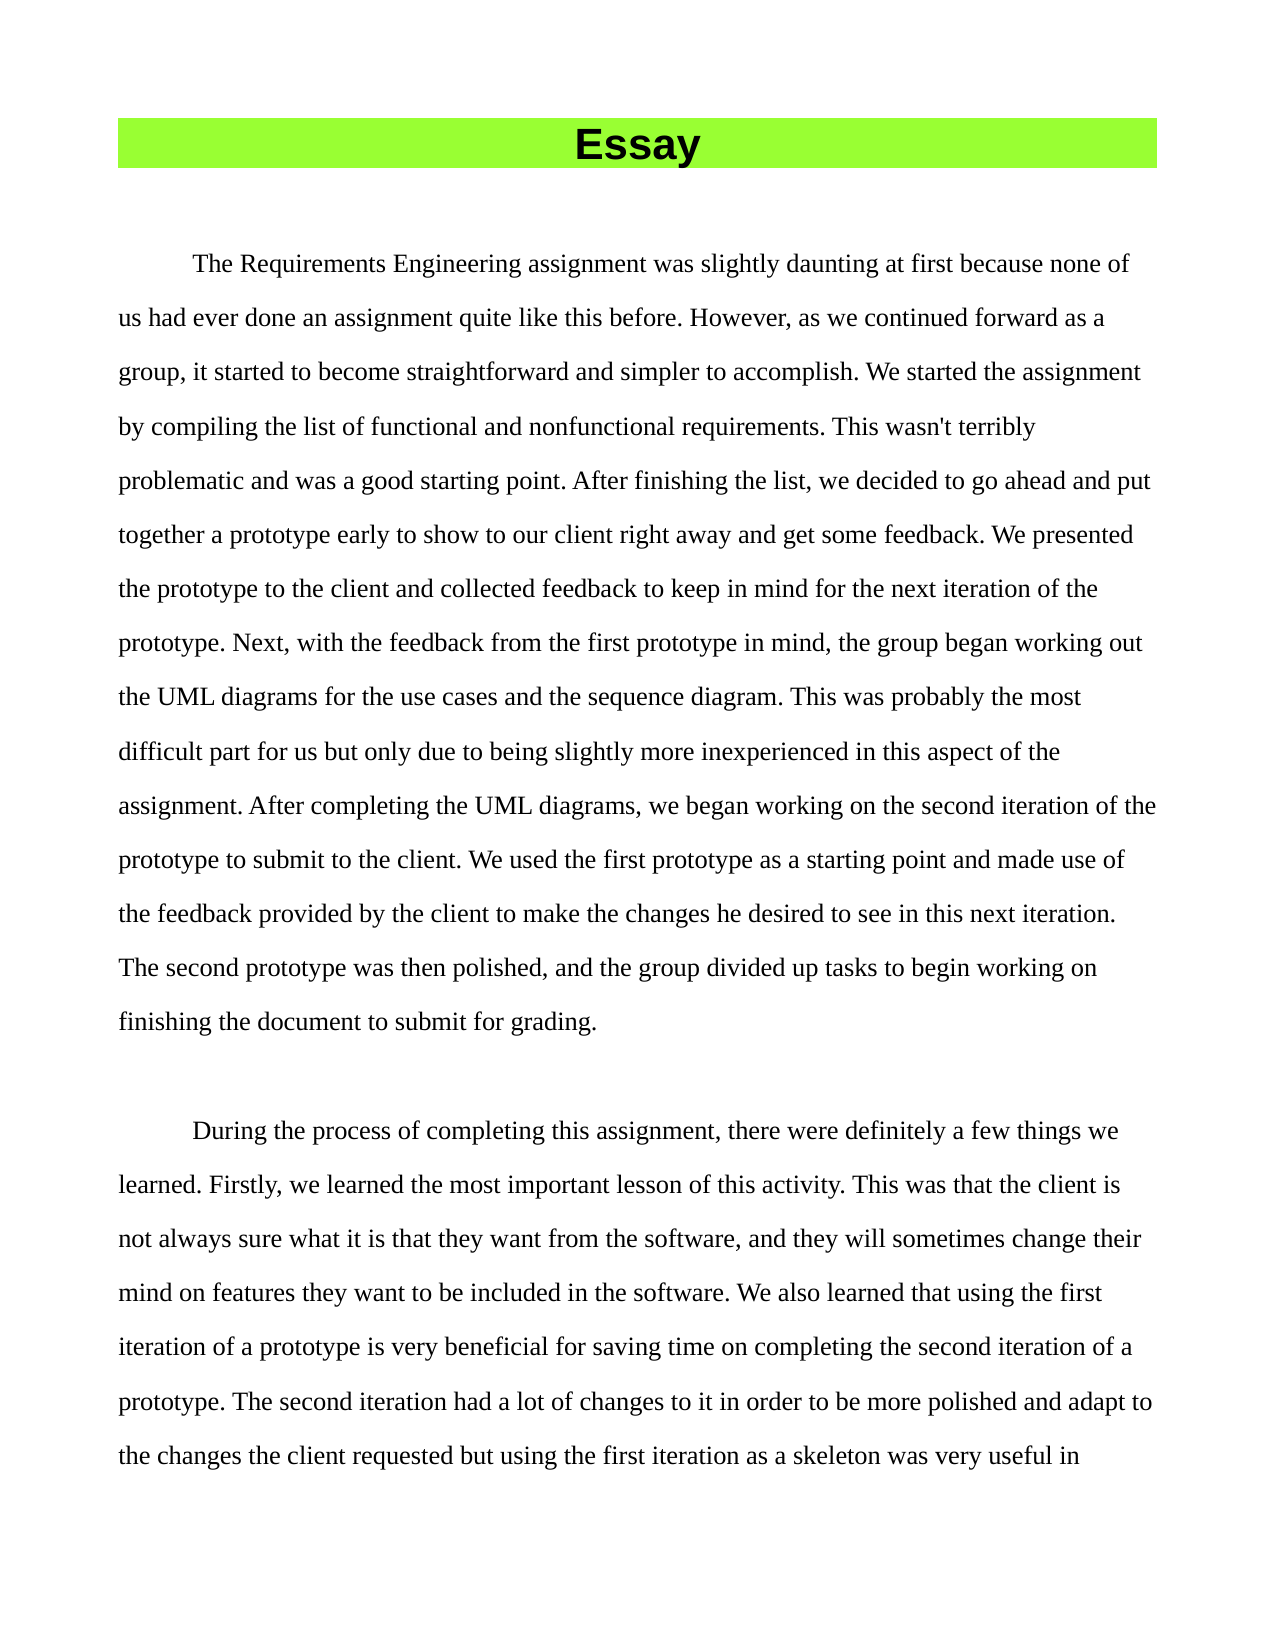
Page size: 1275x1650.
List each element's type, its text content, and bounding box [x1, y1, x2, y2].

subtitle Essay [118, 118, 1157, 168]
text The Requirements Engineering assignment was slightly daunting at first because none of us had ever done an assignment quite like this before. However, as we continued forward as a group, it started to become straightforward and simpler to accomplish. We started the assignment by compiling the list of functional and nonfunctional requirements. This wasn't terribly problematic and was a good starting point. After finishing the list, we decided to go ahead and put together a prototype early to show to our client right away and get some feedback. We presented the prototype to the client and collected feedback to keep in mind for the next iteration of the prototype. Next, with the feedback from the first prototype in mind, the group began working out the UML diagrams for the use cases and the sequence diagram. This was probably the most difficult part for us but only due to being slightly more inexperienced in this aspect of the assignment. After completing the UML diagrams, we began working on the second iteration of the prototype to submit to the client. We used the first prototype as a starting point and made use of the feedback provided by the client to make the changes he desired to see in this next iteration. The second prototype was then polished, and the group divided up tasks to begin working on finishing the document to submit for grading. [118, 248, 1157, 1036]
text During the process of completing this assignment, there were definitely a few things we learned. Firstly, we learned the most important lesson of this activity. This was that the client is not always sure what it is that they want from the software, and they will sometimes change their mind on features they want to be included in the software. We also learned that using the first iteration of a prototype is very beneficial for saving time on completing the second iteration of a prototype. The second iteration had a lot of changes to it in order to be more polished and adapt to the changes the client requested but using the first iteration as a skeleton was very useful in [118, 1114, 1157, 1470]
